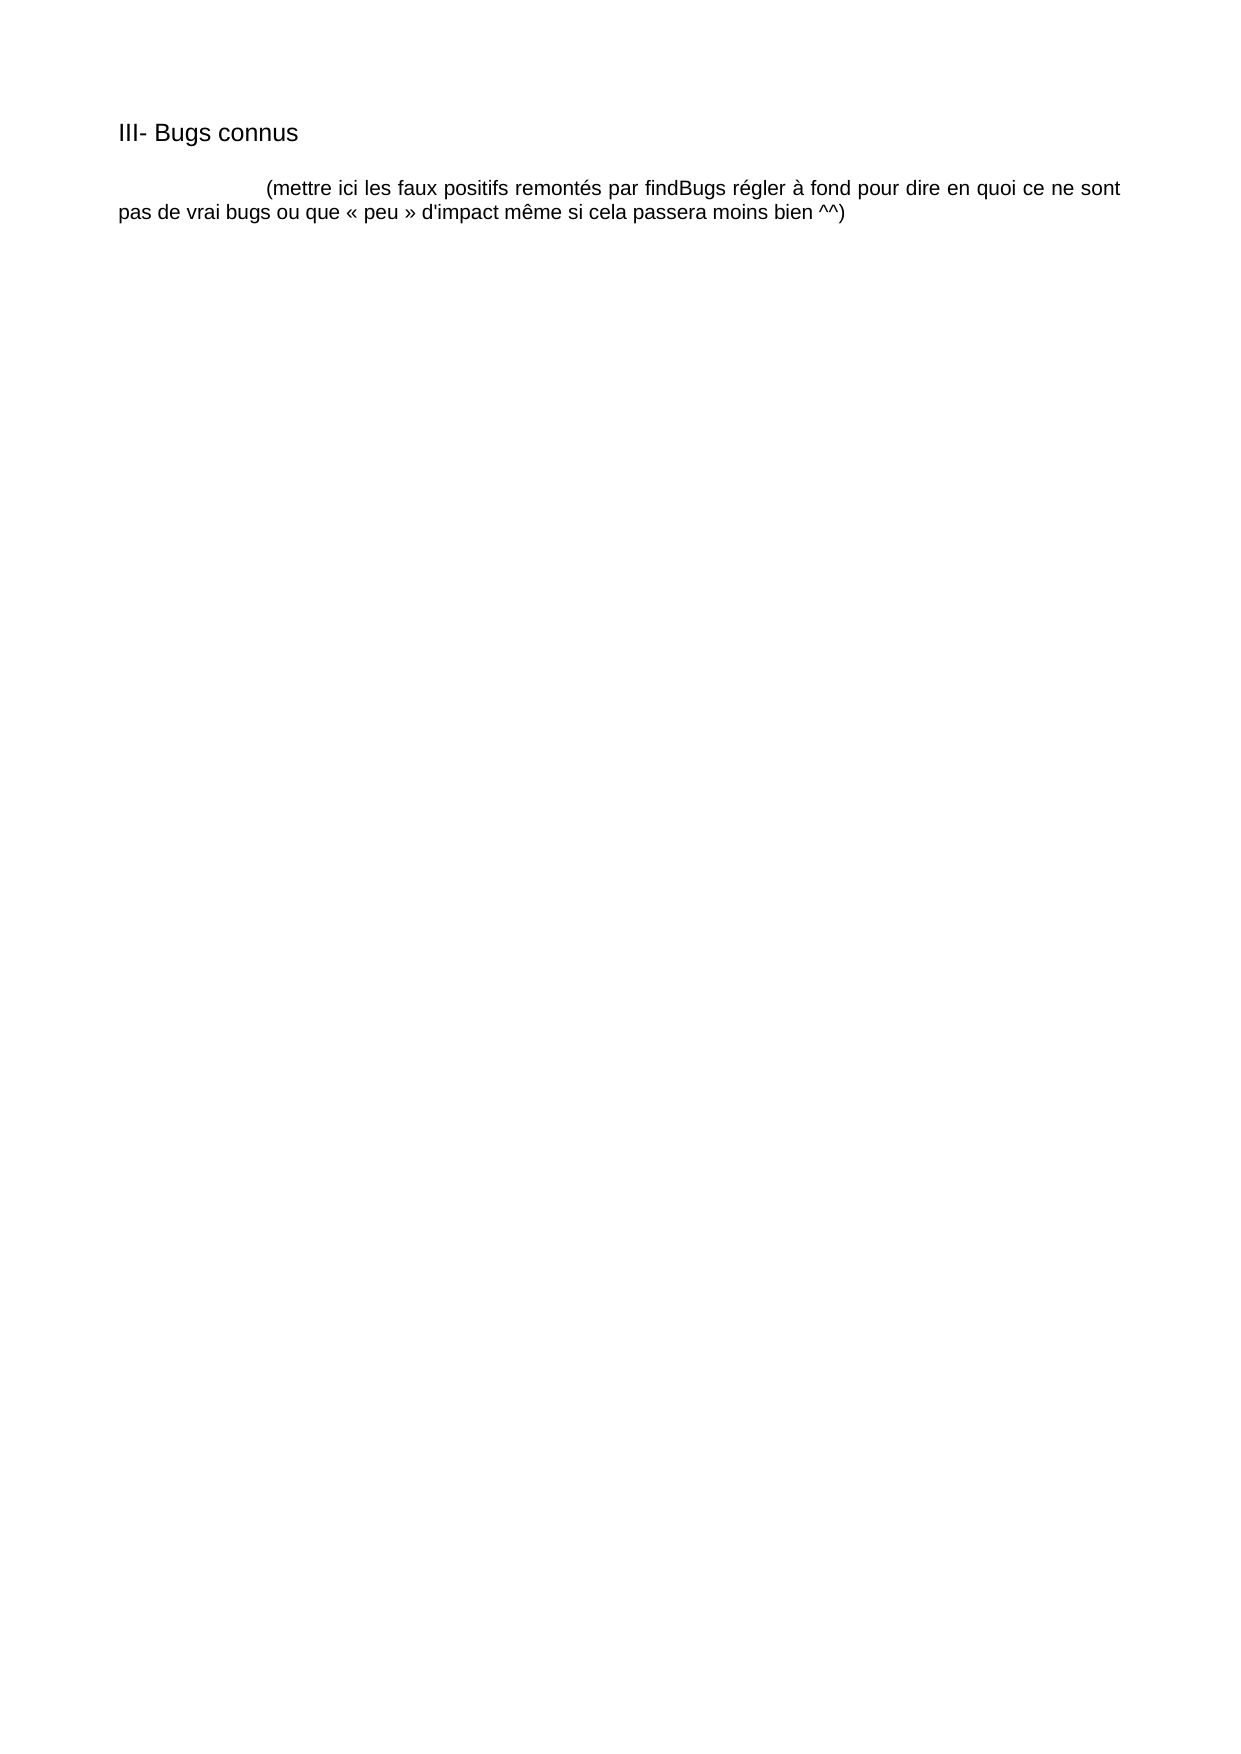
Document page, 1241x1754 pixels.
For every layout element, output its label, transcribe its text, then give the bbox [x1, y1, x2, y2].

text (mettre ici les faux positifs remontés par findBugs régler à fond pour dire en quoi ce ne sont pas de vrai bugs ou que « peu » d'impact même si cela passera moins bien ^^) [118, 176, 1122, 223]
text III- Bugs connus [118, 118, 1122, 147]
